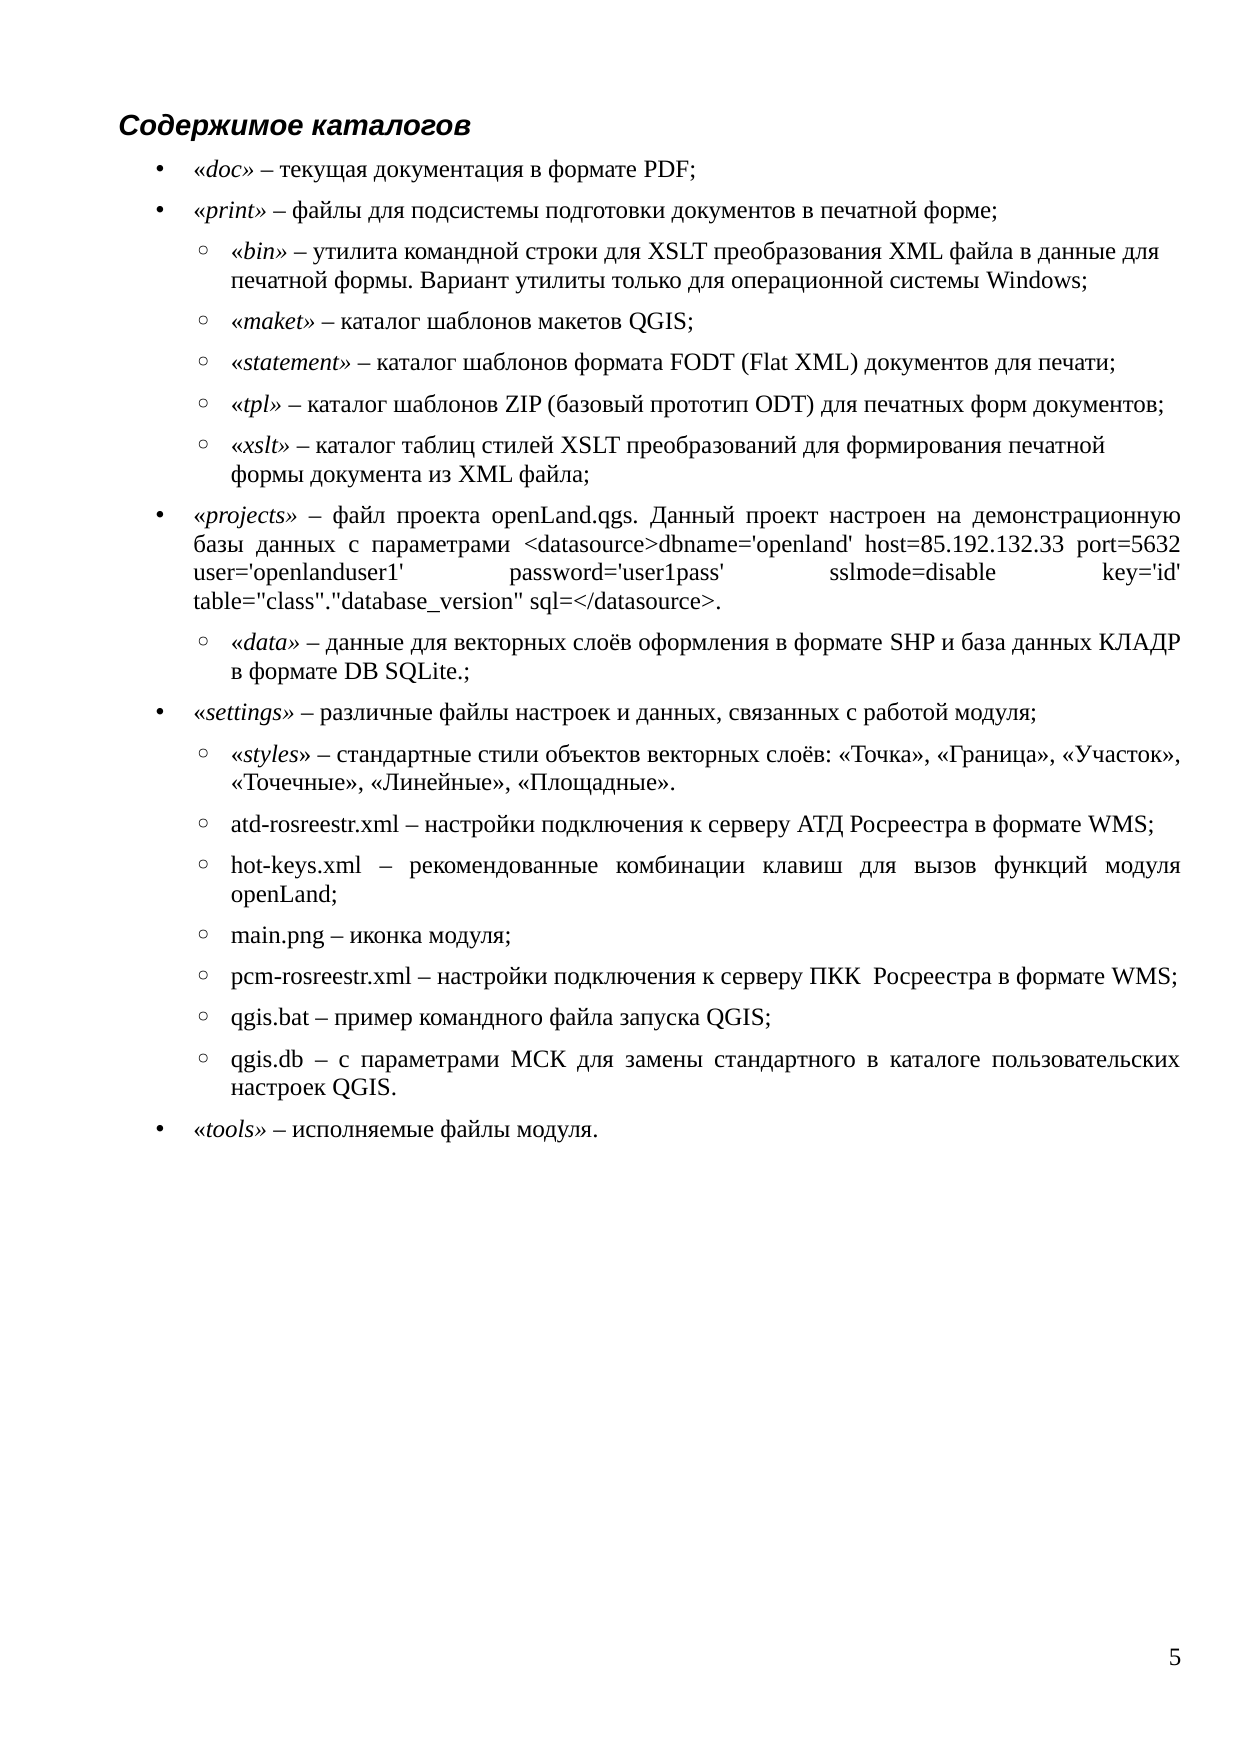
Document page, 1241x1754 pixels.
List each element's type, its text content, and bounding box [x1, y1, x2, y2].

list qgis.db – с параметрами МСК для замены стандартного в каталоге пользовательских настроек QGIS. [193, 1044, 1181, 1101]
list «settings» – различные файлы настроек и данных, связанных с работой модуля; [156, 697, 1181, 726]
list «tpl» – каталог шаблонов ZIP (базовый прототип ODT) для печатных форм документов; [193, 389, 1181, 417]
list «maket» – каталог шаблонов макетов QGIS; [193, 306, 1181, 335]
list atd-rosreestr.xml – настройки подключения к серверу АТД Росреестра в формате WMS; [193, 809, 1181, 837]
subtitle Содержимое каталогов [118, 108, 1181, 141]
list «bin» – утилита командной строки для XSLT преобразования XML файла в данные для печатной формы. Вариант утилиты только для операционной системы Windows; [193, 236, 1181, 294]
list «tools» – исполняемые файлы модуля. [156, 1114, 1181, 1142]
list «styles» – стандартные стили объектов векторных слоёв: «Точка», «Граница», «Участок», «Точечные», «Линейные», «Площадные». [193, 739, 1181, 796]
list «print» – файлы для подсистемы подготовки документов в печатной форме; [156, 195, 1181, 224]
list pcm-rosreestr.xml – настройки подключения к серверу ПКК Росреестра в формате WMS; [193, 961, 1181, 990]
list «data» – данные для векторных слоёв оформления в формате SHP и база данных КЛАДР в формате DB SQLite.; [193, 627, 1181, 685]
list «xslt» – каталог таблиц стилей XSLT преобразований для формирования печатной формы документа из XML файла; [193, 430, 1181, 487]
list qgis.bat – пример командного файла запуска QGIS; [193, 1002, 1181, 1031]
list «doc» – текущая документация в формате PDF; [156, 154, 1181, 182]
list «statement» – каталог шаблонов формата FODT (Flat XML) документов для печати; [193, 347, 1181, 376]
list main.png – иконка модуля; [193, 920, 1181, 949]
list hot-keys.xml – рекомендованные комбинации клавиш для вызов функций модуля openLand; [193, 850, 1181, 907]
list «projects» – файл проекта openLand.qgs. Данный проект настроен на демонстрационную базы данных с параметрами <datasource>dbname='openland' host=85.192.132.33 port=5632 user='openlanduser1' password='user1pass' sslmode=disable key='id' table="class"."database_version" sql=</datasource>. [156, 500, 1181, 615]
